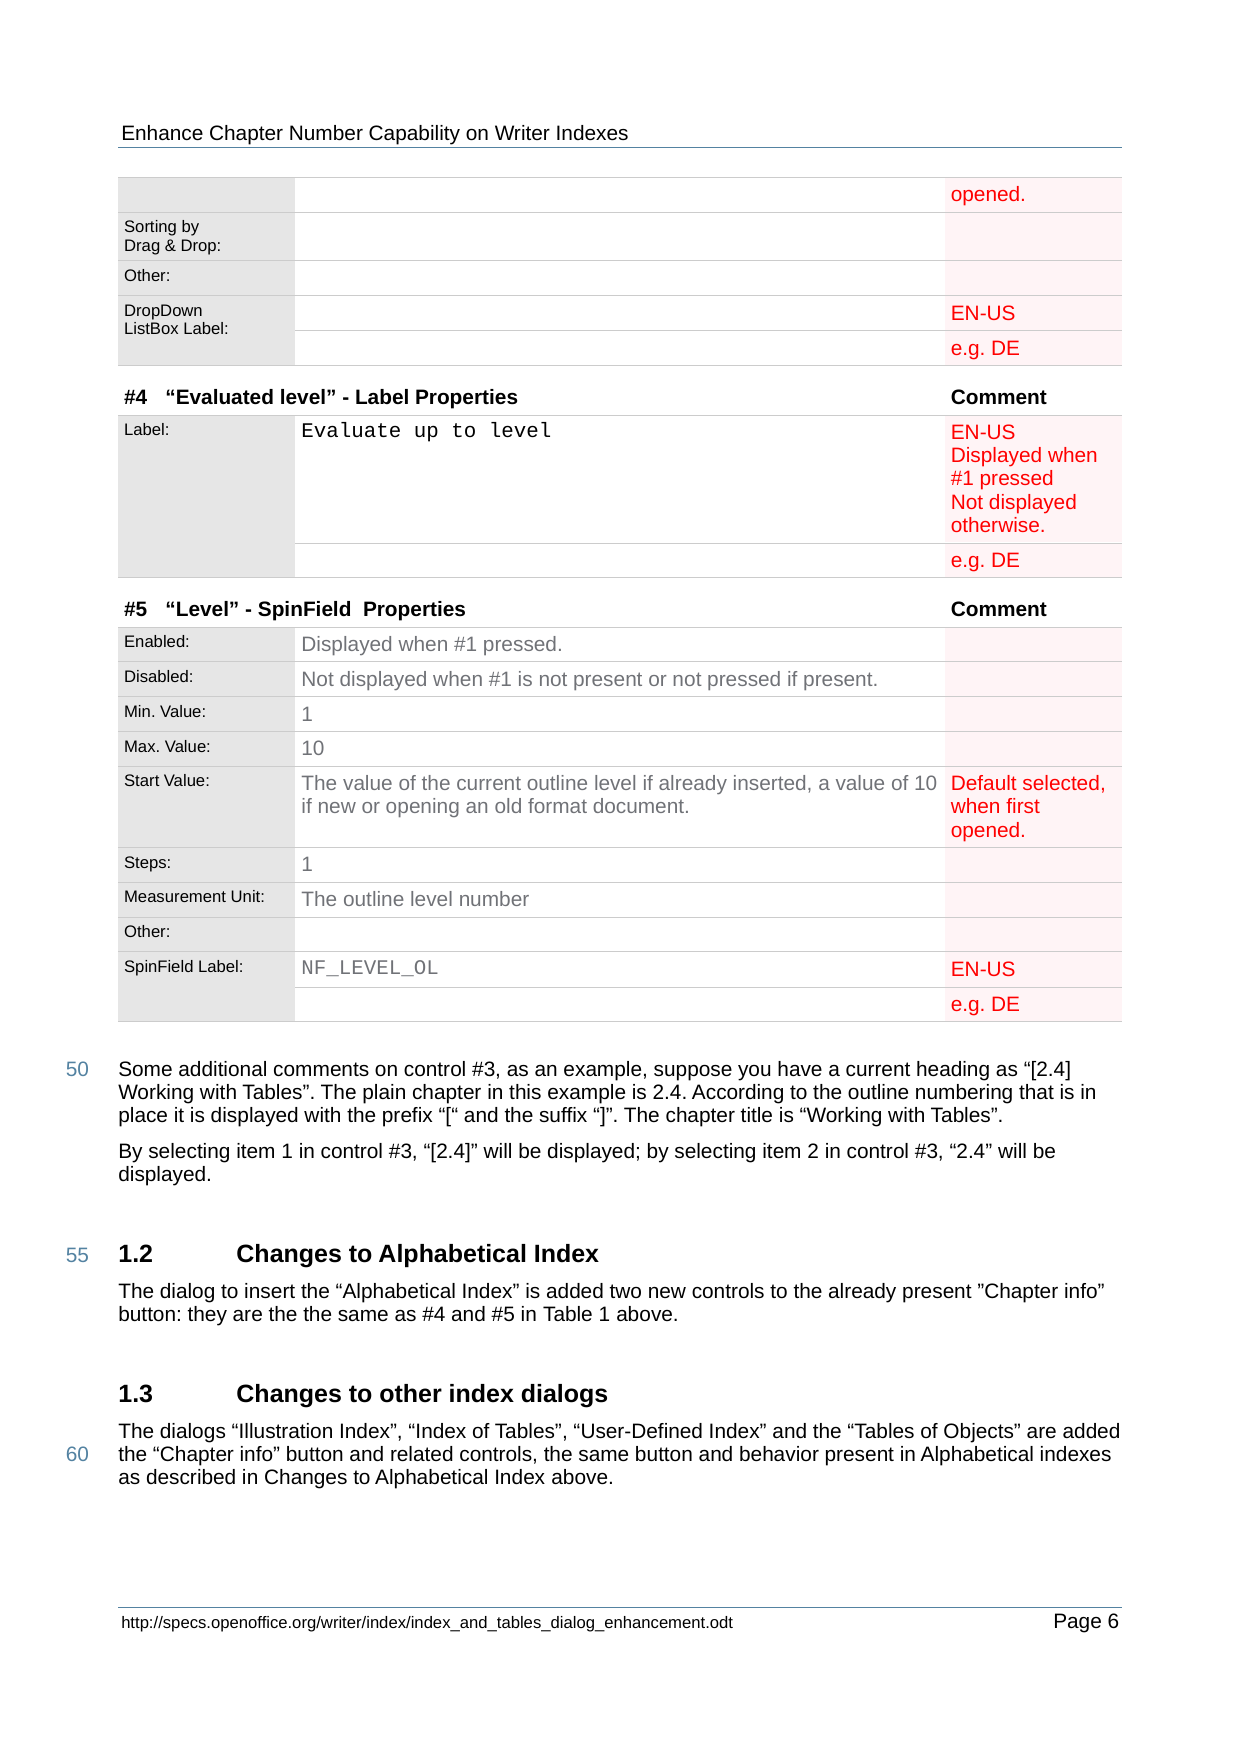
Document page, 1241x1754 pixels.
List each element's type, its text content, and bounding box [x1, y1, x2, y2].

text The dialog to insert the “Alphabetical Index” is added two new controls to the already present ”Chapter info” button: they are the the same as #4 and #5 in Table 1 above. [118, 1279, 1122, 1326]
table_cell The value of the current outline level if already inserted, a value of 10 if new or opening an old format document. [295, 767, 945, 847]
table_cell [945, 697, 1122, 731]
text Some additional comments on control #3, as an example, suppose you have a current heading as “[2.4] Working with Tables”. The plain chapter in this example is 2.4. According to the outline numbering that is in place it is displayed with the prefix “[“ and the suffix “]”. The chapter title is “Working with Tables”. [118, 1057, 1122, 1127]
table_cell Min. Value: [118, 697, 295, 731]
table_header EN-US Displayed when #1 pressed Not displayed otherwise. [945, 416, 1122, 542]
table_cell Measurement Unit: [118, 883, 295, 917]
table_cell <Specify Other Properties Here> [295, 261, 945, 295]
table_header EN-US [945, 952, 1122, 987]
table_header Comment [945, 591, 1122, 627]
table_header Comment [945, 379, 1122, 415]
table_cell 1 [295, 848, 945, 882]
table_header Evaluate up to level [295, 416, 945, 542]
table_cell Not displayed when #1 is not present or not pressed if present. [295, 662, 945, 696]
table_cell Max. Value: [118, 732, 295, 766]
table_cell [945, 918, 1122, 951]
table_cell 10 [295, 732, 945, 766]
table_header “Level” - SpinField Properties [118, 591, 945, 627]
table_cell <Additional Language (Optional)> [295, 331, 945, 365]
text The dialogs “Illustration Index”, “Index of Tables”, “User-Defined Index” and the “Tables of Objects” are added the “Chapter info” button and related controls, the same button and behavior present in Alphabetical indexes as described in Changes to Alphabetical Index above. [118, 1419, 1122, 1489]
table_cell Steps: [118, 848, 295, 882]
table_cell [118, 178, 295, 212]
table_cell [945, 732, 1122, 766]
table_cell [945, 662, 1122, 696]
table_cell e.g. DE [945, 988, 1122, 1021]
text By selecting item 1 in control #3, “[2.4]” will be displayed; by selecting item 2 in control #3, “2.4” will be displayed. [118, 1139, 1122, 1186]
table_cell <Additional Language (Optional)> [295, 988, 945, 1021]
subtitle Changes to Alphabetical Index [118, 1240, 1122, 1268]
table_header “Evaluated level” - Label Properties [118, 379, 945, 415]
table_cell <Specify Other Properties Here> [295, 918, 945, 951]
table_cell opened. [945, 178, 1122, 212]
table_cell <Enabled/Disabled> [295, 213, 945, 260]
table_cell <Additional Language (Optional)> [295, 544, 945, 577]
subtitle Changes to other index dialogs [118, 1380, 1122, 1408]
table_cell Sorting by Drag & Drop: [118, 213, 295, 260]
table_cell The outline level number [295, 883, 945, 917]
table_cell SpinField Label: [118, 952, 295, 1021]
table_cell [945, 213, 1122, 260]
table_cell e.g. DE [945, 544, 1122, 577]
table_cell Other: [118, 261, 295, 295]
table_cell Other: [118, 918, 295, 951]
table_cell Label: [118, 416, 295, 577]
table_cell 1 [295, 697, 945, 731]
table_cell [945, 848, 1122, 882]
table_cell [295, 178, 945, 212]
table_cell Start Value: [118, 767, 295, 847]
table_cell Default selected, when first opened. [945, 767, 1122, 847]
table_cell Displayed when #1 pressed. [295, 628, 945, 661]
table_header [295, 296, 945, 330]
table_cell [945, 883, 1122, 917]
table_cell Disabled: [118, 662, 295, 696]
table_cell DropDown ListBox Label: [118, 296, 295, 365]
table_header EN-US [945, 296, 1122, 330]
table_cell e.g. DE [945, 331, 1122, 365]
table_cell Enabled: [118, 628, 295, 661]
table_cell [945, 261, 1122, 295]
table_header NF_LEVEL_OL [295, 952, 945, 987]
table_cell [945, 628, 1122, 661]
